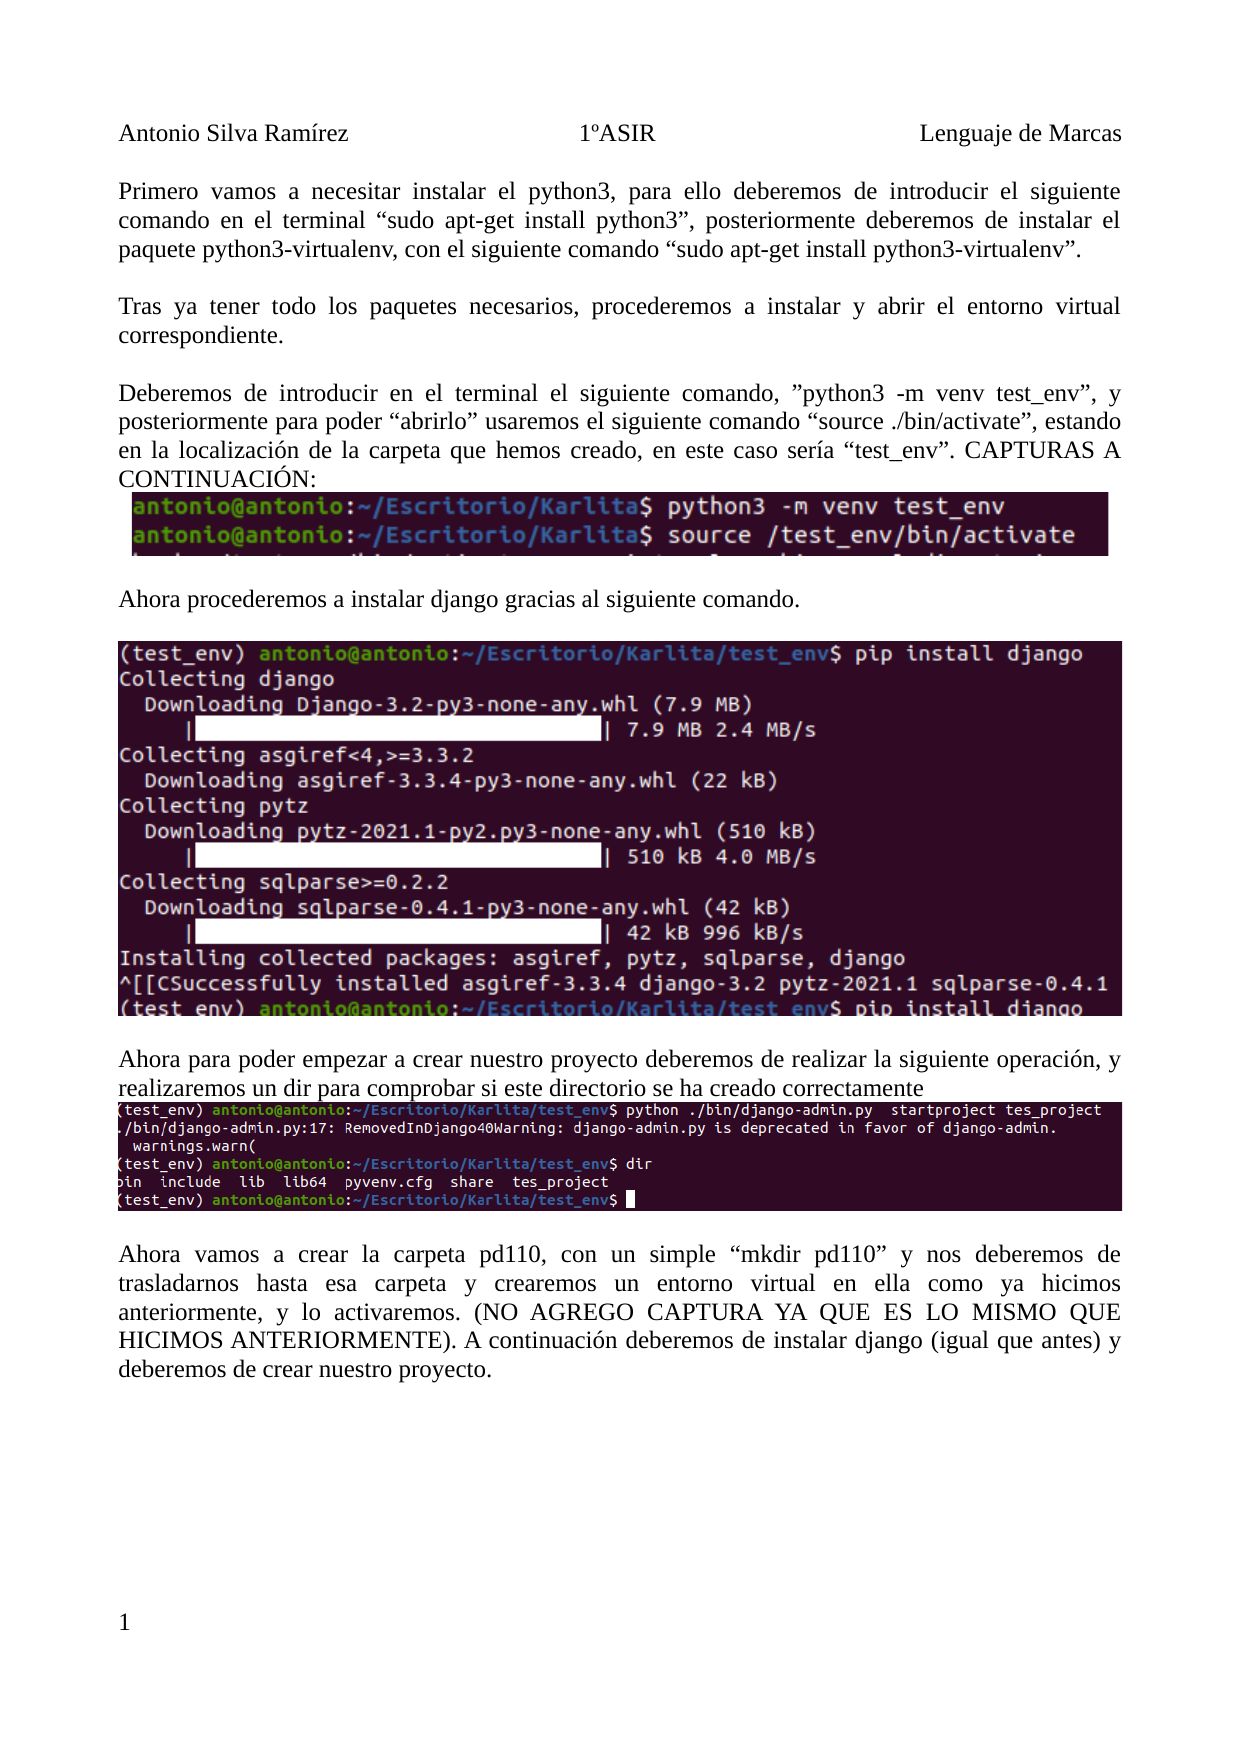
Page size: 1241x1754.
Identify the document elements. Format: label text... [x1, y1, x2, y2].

picture [118, 641, 1123, 1016]
text Deberemos de introducir en el terminal el siguiente comando, ”python3 -m venv test_env”, y posteriormente para poder “abrirlo” usaremos el siguiente comando “source ./bin/activate”, estando en la localización de la carpeta que hemos creado, en este caso sería “test_env”. CAPTURAS A CONTINUACIÓN: [118, 378, 1122, 493]
text Tras ya tener todo los paquetes necesarios, procederemos a instalar y abrir el entorno virtual correspondiente. [118, 291, 1122, 349]
text Ahora vamos a crear la carpeta pd110, con un simple “mkdir pd110” y nos deberemos de trasladarnos hasta esa carpeta y crearemos un entorno virtual en ella como ya hicimos anteriormente, y lo activaremos. (NO AGREGO CAPTURA YA QUE ES LO MISMO QUE HICIMOS ANTERIORMENTE). A continuación deberemos de instalar django (igual que antes) y deberemos de crear nuestro proyecto. [118, 1239, 1122, 1383]
text Ahora para poder empezar a crear nuestro proyecto deberemos de realizar la siguiente operación, y realizaremos un dir para comprobar si este directorio se ha creado correctamente [118, 1044, 1122, 1102]
picture [118, 1102, 1123, 1211]
text Ahora procederemos a instalar django gracias al siguiente comando. [118, 584, 1122, 613]
picture [131, 492, 1109, 556]
text Primero vamos a necesitar instalar el python3, para ello deberemos de introducir el siguiente comando en el terminal “sudo apt-get install python3”, posteriormente deberemos de instalar el paquete python3-virtualenv, con el siguiente comando “sudo apt-get install python3-virtualenv”. [118, 176, 1122, 263]
